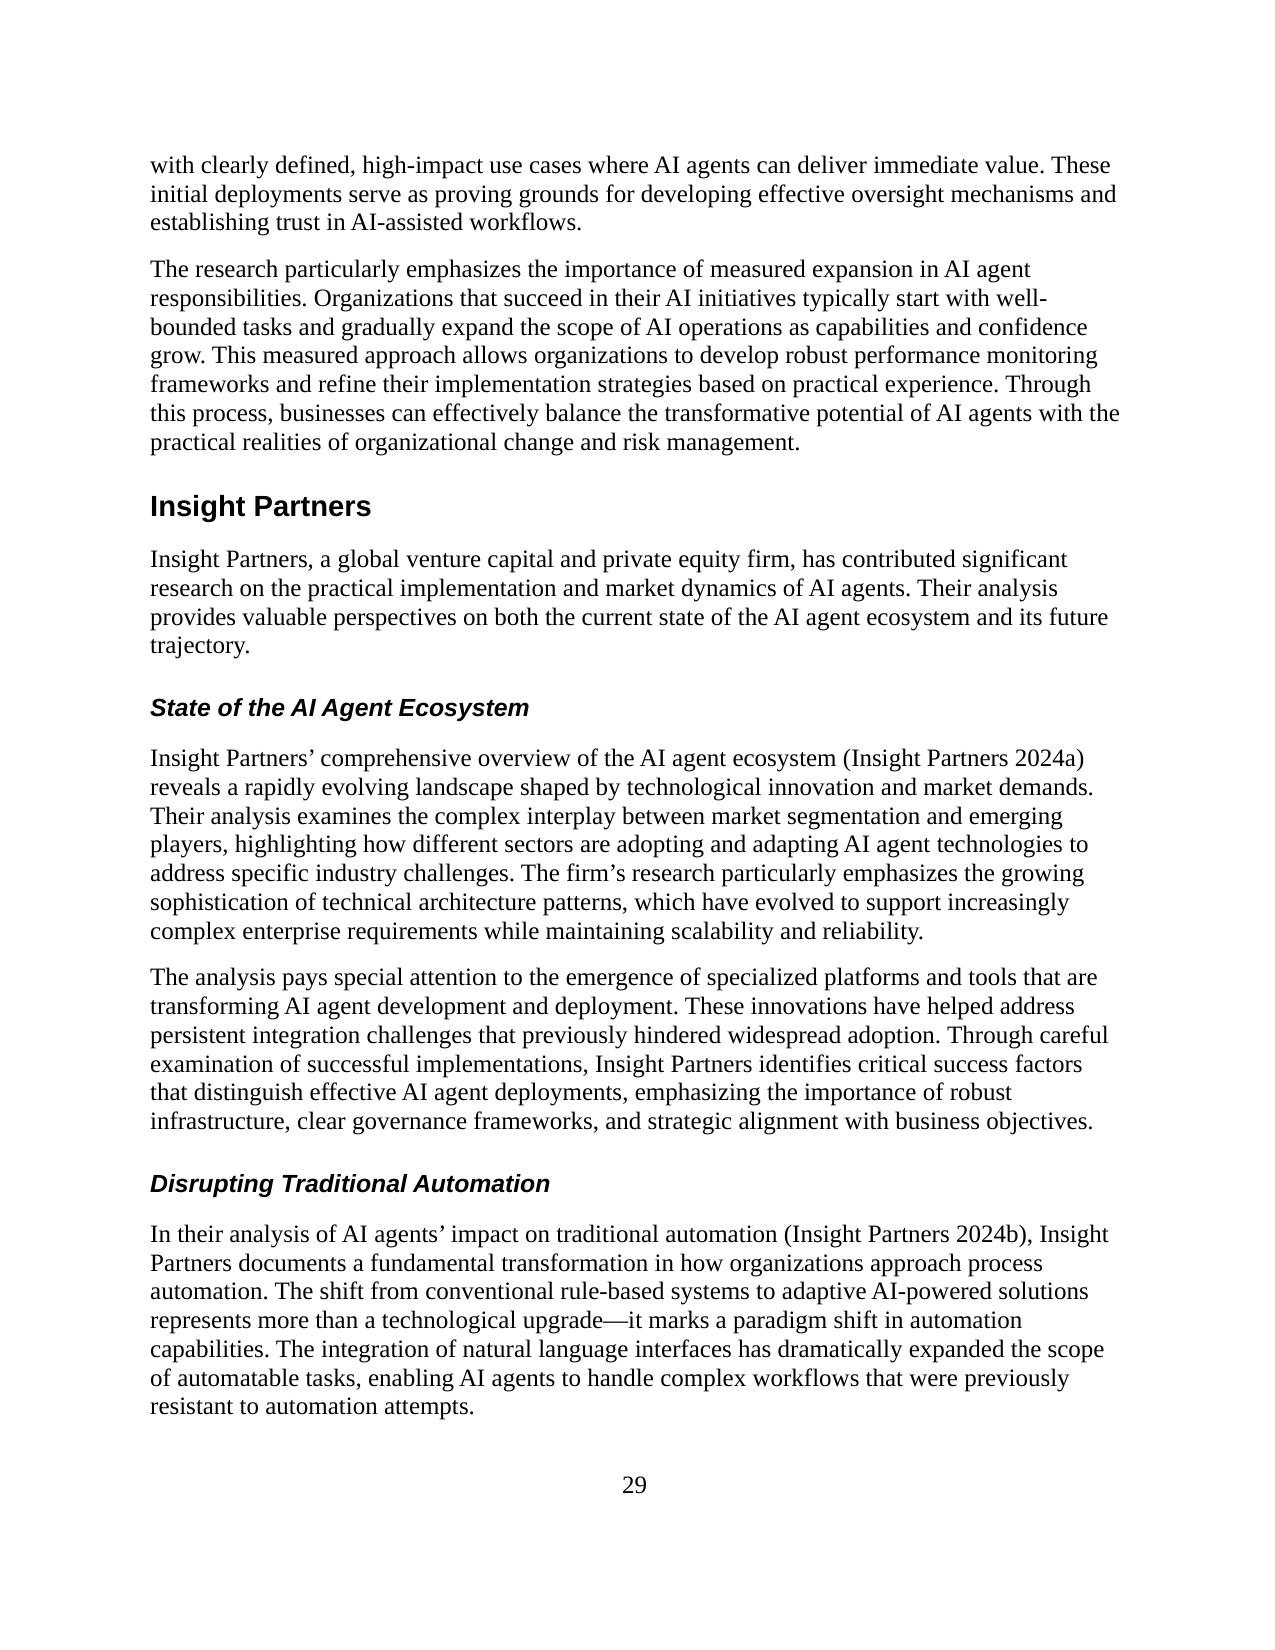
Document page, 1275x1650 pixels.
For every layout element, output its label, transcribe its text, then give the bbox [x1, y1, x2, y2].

subtitle State of the AI Agent Ecosystem [150, 693, 1125, 722]
text with clearly defined, high-impact use cases where AI agents can deliver immediate value. These initial deployments serve as proving grounds for developing effective oversight mechanisms and establishing trust in AI-assisted workflows. [150, 150, 1125, 236]
subtitle Insight Partners [150, 489, 1125, 523]
text The research particularly emphasizes the importance of measured expansion in AI agent responsibilities. Organizations that succeed in their AI initiatives typically start with well-bounded tasks and gradually expand the scope of AI operations as capabilities and confidence grow. This measured approach allows organizations to develop robust performance monitoring frameworks and refine their implementation strategies based on practical experience. Through this process, businesses can effectively balance the transformative potential of AI agents with the practical realities of organizational change and risk management. [150, 254, 1125, 455]
subtitle Disrupting Traditional Automation [150, 1169, 1125, 1197]
text Insight Partners’ comprehensive overview of the AI agent ecosystem (Insight Partners 2024a) reveals a rapidly evolving landscape shaped by technological innovation and market demands. Their analysis examines the complex interplay between market segmentation and emerging players, highlighting how different sectors are adopting and adapting AI agent technologies to address specific industry challenges. The firm’s research particularly emphasizes the growing sophistication of technical architecture patterns, which have evolved to support increasingly complex enterprise requirements while maintaining scalability and reliability. [150, 743, 1125, 944]
text In their analysis of AI agents’ impact on traditional automation (Insight Partners 2024b), Insight Partners documents a fundamental transformation in how organizations approach process automation. The shift from conventional rule-based systems to adaptive AI-powered solutions represents more than a technological upgrade—it marks a paradigm shift in automation capabilities. The integration of natural language interfaces has dramatically expanded the scope of automatable tasks, enabling AI agents to handle complex workflows that were previously resistant to automation attempts. [150, 1219, 1125, 1420]
text Insight Partners, a global venture capital and private equity firm, has contributed significant research on the practical implementation and market dynamics of AI agents. Their analysis provides valuable perspectives on both the current state of the AI agent ecosystem and its future trajectory. [150, 544, 1125, 659]
text The analysis pays special attention to the emergence of specialized platforms and tools that are transforming AI agent development and deployment. These innovations have helped address persistent integration challenges that previously hindered widespread adoption. Through careful examination of successful implementations, Insight Partners identifies critical success factors that distinguish effective AI agent deployments, emphasizing the importance of robust infrastructure, clear governance frameworks, and strategic alignment with business objectives. [150, 962, 1125, 1135]
